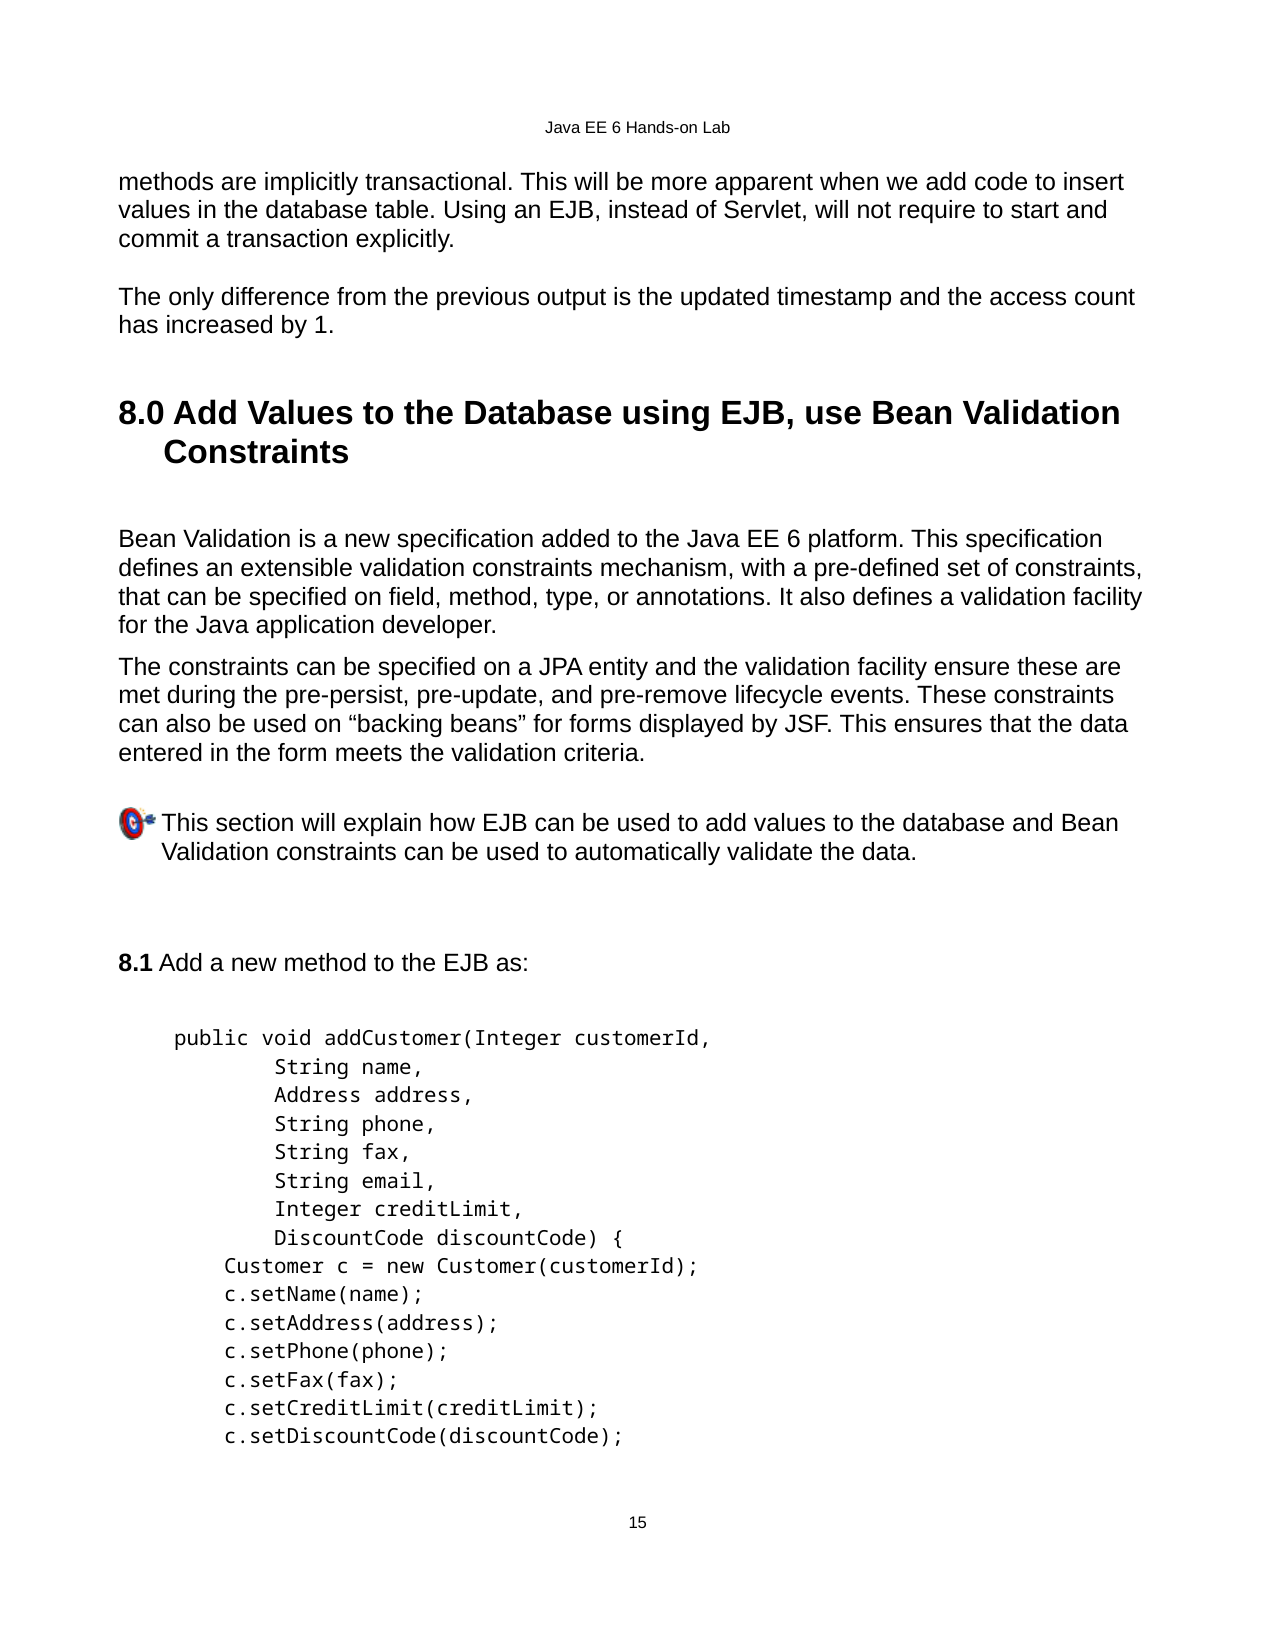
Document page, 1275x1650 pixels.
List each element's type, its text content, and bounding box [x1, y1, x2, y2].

text The constraints can be specified on a JPA entity and the validation facility ensure these are met during the pre-persist, pre-update, and pre-remove lifecycle events. These constraints can also be used on “backing beans” for forms displayed by JSF. This ensures that the data entered in the form meets the validation criteria. [118, 652, 1157, 767]
table_header [118, 808, 161, 878]
text 8.1 Add a new method to the EJB as: [118, 919, 1157, 1005]
picture [118, 807, 156, 840]
text methods are implicitly transactional. This will be more apparent when we add code to insert values in the database table. Using an EJB, instead of Servlet, will not require to start and commit a transaction explicitly. [118, 167, 1157, 253]
text Bean Validation is a new specification added to the Java EE 6 platform. This specification defines an extensible validation constraints mechanism, with a pre-defined set of constraints, that can be specified on field, method, type, or annotations. It also defines a validation facility for the Java application developer. [118, 524, 1157, 639]
text The only difference from the previous output is the updated timestamp and the access count has increased by 1. [118, 282, 1157, 368]
subtitle 8.0 Add Values to the Database using EJB, use Bean Validation Constraints [118, 393, 1157, 470]
table_header This section will explain how EJB can be used to add values to the database and Bean Validation constraints can be used to automatically validate the data. [161, 808, 1157, 878]
table_header public void addCustomer(Integer customerId, String name, Address address, String phone, String fax, String email, Integer creditLimit, DiscountCode discountCode) { Customer c = new Customer(customerId); c.setName(name); c.setAddress(address); c.setPhone(phone); c.setFax(fax); c.setCreditLimit(creditLimit); c.setDiscountCode(discountCode); [118, 1018, 1157, 1456]
